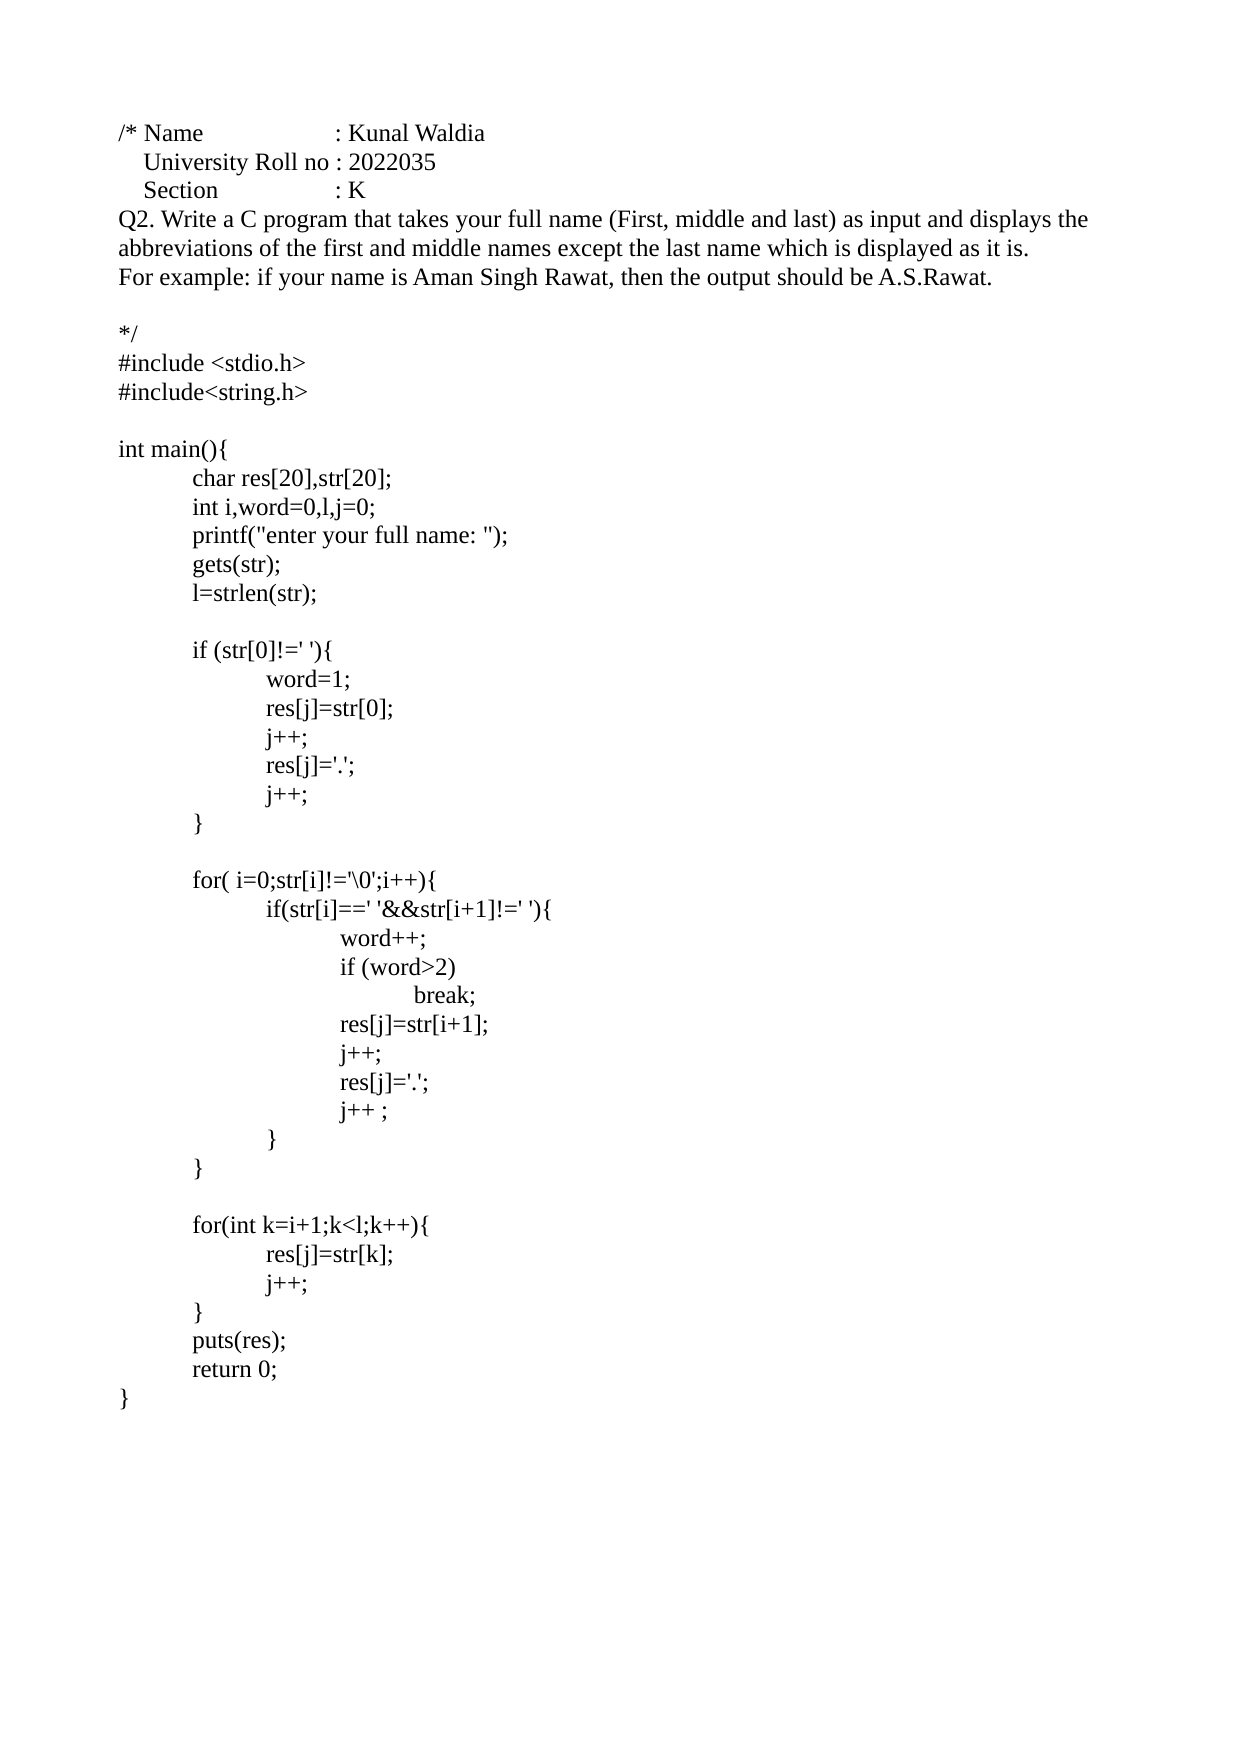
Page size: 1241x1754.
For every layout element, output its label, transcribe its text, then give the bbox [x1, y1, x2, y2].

text if (word>2) [118, 952, 1122, 981]
text #include <stdio.h> [118, 348, 1122, 377]
text Q2. Write a C program that takes your full name (First, middle and last) as input and displays the abbreviations of the first and middle names except the last name which is displayed as it is. [118, 204, 1122, 262]
text j++; [118, 779, 1122, 808]
text res[j]='.'; [118, 1067, 1122, 1096]
text res[j]=str[0]; [118, 693, 1122, 722]
text j++ ; [118, 1096, 1122, 1124]
text int i,word=0,l,j=0; [118, 492, 1122, 521]
text } [118, 808, 1122, 837]
text Section : K [118, 176, 1122, 204]
text for( i=0;str[i]!='\0';i++){ [118, 866, 1122, 894]
text } [118, 1297, 1122, 1326]
text #include<string.h> [118, 377, 1122, 406]
text if (str[0]!=' '){ [118, 636, 1122, 664]
text puts(res); [118, 1326, 1122, 1354]
text For example: if your name is Aman Singh Rawat, then the output should be A.S.Rawat. [118, 262, 1122, 291]
text l=strlen(str); [118, 578, 1122, 607]
text j++; [118, 1038, 1122, 1067]
text break; [118, 981, 1122, 1009]
text res[j]='.'; [118, 751, 1122, 779]
text } [118, 1124, 1122, 1153]
text if(str[i]==' '&&str[i+1]!=' '){ [118, 894, 1122, 923]
text for(int k=i+1;k<l;k++){ [118, 1211, 1122, 1239]
text char res[20],str[20]; [118, 463, 1122, 492]
text return 0; [118, 1354, 1122, 1383]
text /* Name : Kunal Waldia [118, 118, 1122, 147]
text University Roll no : 2022035 [118, 147, 1122, 176]
text } [118, 1153, 1122, 1182]
text res[j]=str[i+1]; [118, 1009, 1122, 1038]
text word++; [118, 923, 1122, 952]
text j++; [118, 722, 1122, 751]
text res[j]=str[k]; [118, 1239, 1122, 1268]
text printf("enter your full name: "); [118, 521, 1122, 549]
text gets(str); [118, 549, 1122, 578]
text int main(){ [118, 434, 1122, 463]
text word=1; [118, 664, 1122, 693]
text */ [118, 319, 1122, 348]
text j++; [118, 1268, 1122, 1297]
text } [118, 1383, 1122, 1412]
